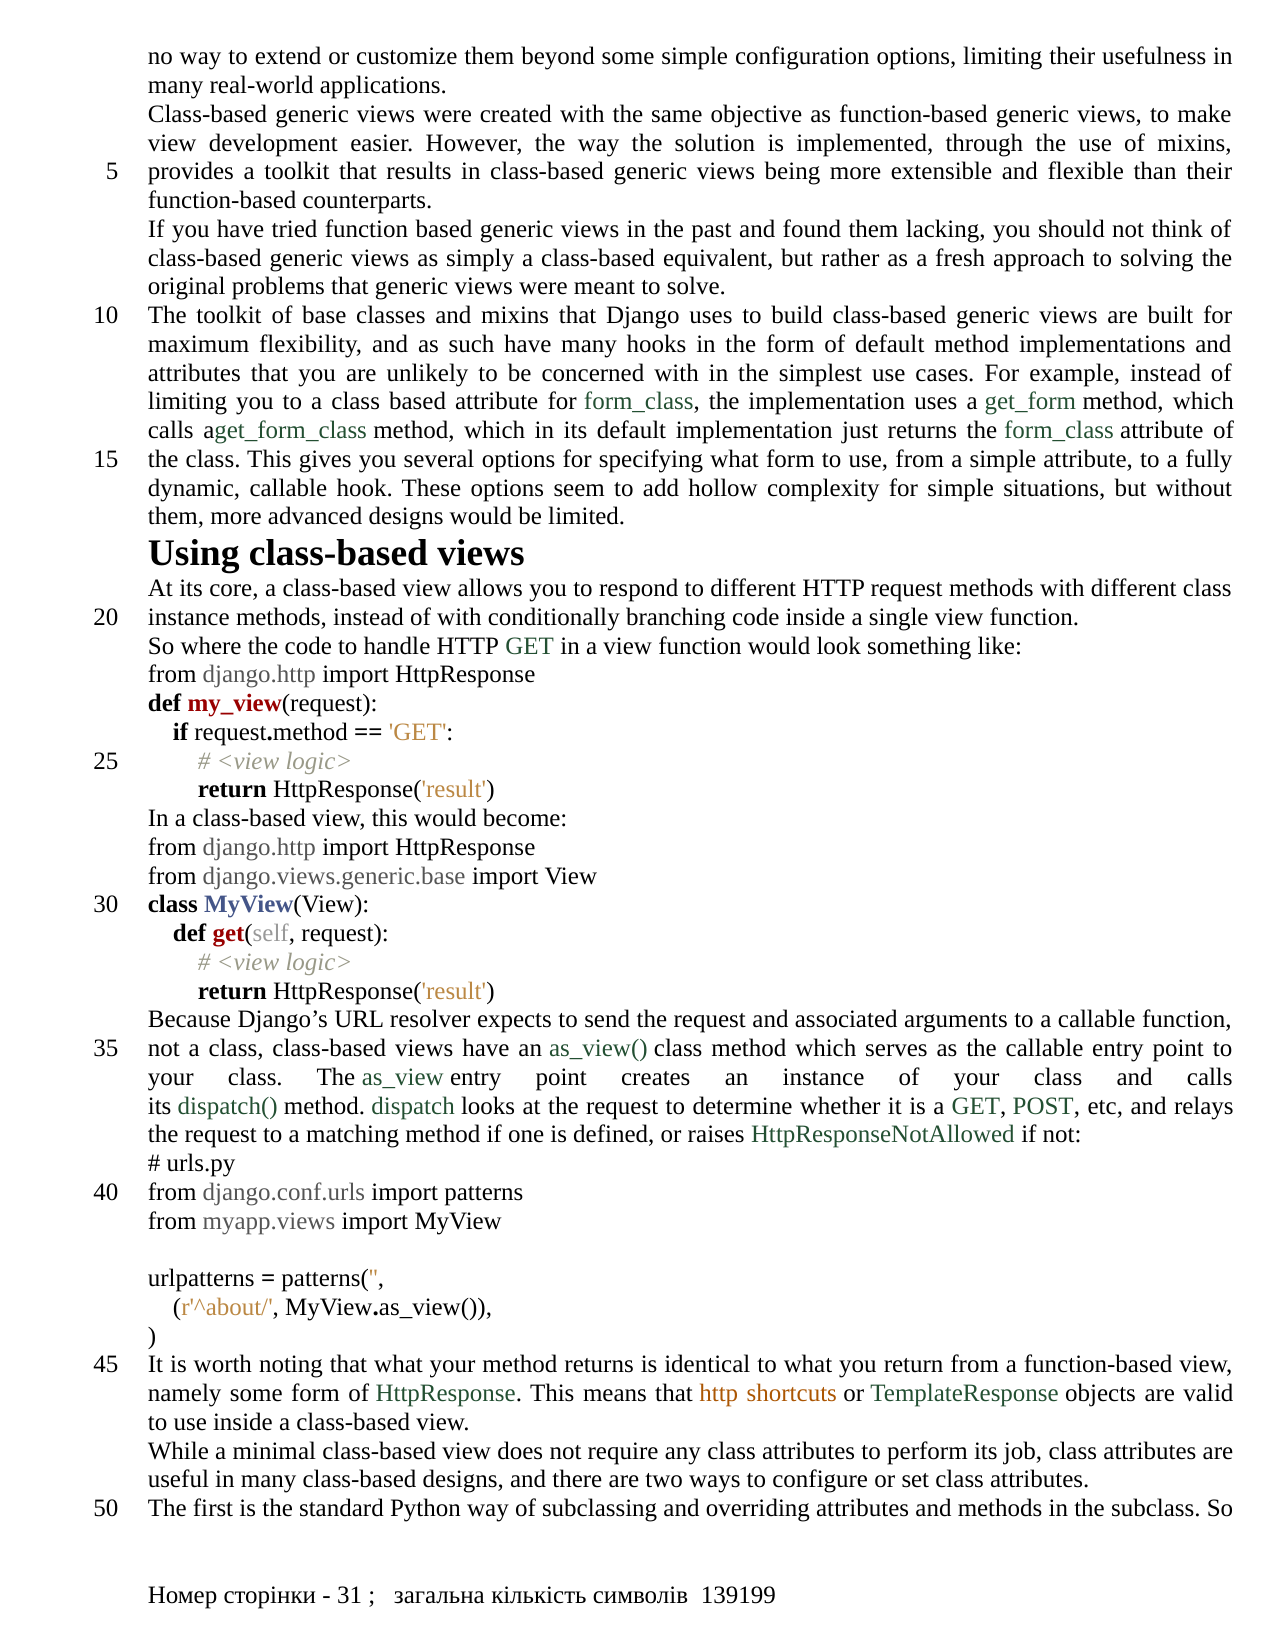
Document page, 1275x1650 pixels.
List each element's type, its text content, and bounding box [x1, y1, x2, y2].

text # <view logic> [148, 746, 1234, 774]
text from django.http import HttpResponse [148, 832, 1234, 861]
text from django.http import HttpResponse [148, 659, 1234, 688]
text urlpatterns = patterns('', [148, 1263, 1234, 1292]
text The toolkit of base classes and mixins that Django uses to build class-based generic views are built for maximum flexibility, and as such have many hooks in the form of default method implementations and attributes that you are unlikely to be concerned with in the simplest use cases. For example, instead of limiting you to a class based attribute for form_class, the implementation uses a get_form method, which calls aget_form_class method, which in its default implementation just returns the form_class attribute of the class. This gives you several options for specifying what form to use, from a simple attribute, to a fully dynamic, callable hook. These options seem to add hollow complexity for simple situations, but without them, more advanced designs would be limited. [148, 300, 1234, 530]
text def get(self, request): [148, 918, 1234, 947]
text (r'^about/', MyView.as_view()), [148, 1292, 1234, 1321]
text return HttpResponse('result') [148, 774, 1234, 803]
text from myapp.views import MyView [148, 1206, 1234, 1234]
text from django.views.generic.base import View [148, 861, 1234, 889]
text # <view logic> [148, 947, 1234, 976]
text def my_view(request): [148, 688, 1234, 717]
text ) [148, 1321, 1234, 1349]
text from django.conf.urls import patterns [148, 1177, 1234, 1206]
text Class-based generic views were created with the same objective as function-based generic views, to make view development easier. However, the way the solution is implemented, through the use of mixins, provides a toolkit that results in class-based generic views being more extensible and flexible than their function-based counterparts. [148, 99, 1234, 214]
text return HttpResponse('result') [148, 976, 1234, 1004]
text At its core, a class-based view allows you to respond to different HTTP request methods with different class instance methods, instead of with conditionally branching code inside a single view function. [148, 573, 1234, 631]
text It is worth noting that what your method returns is identical to what you return from a function-based view, namely some form of HttpResponse. This means that http shortcuts or TemplateResponse objects are valid to use inside a class-based view. [148, 1349, 1234, 1436]
text The first is the standard Python way of subclassing and overriding attributes and methods in the subclass. So [148, 1493, 1234, 1522]
text In a class-based view, this would become: [148, 803, 1234, 832]
text # urls.py [148, 1148, 1234, 1177]
subtitle Using class-based views [148, 530, 1234, 573]
text So where the code to handle HTTP GET in a view function would look something like: [148, 631, 1234, 659]
text if request.method == 'GET': [148, 717, 1234, 746]
text If you have tried function based generic views in the past and found them lacking, you should not think of class-based generic views as simply a class-based equivalent, but rather as a fresh approach to solving the original problems that generic views were meant to solve. [148, 214, 1234, 300]
text Because Django’s URL resolver expects to send the request and associated arguments to a callable function, not a class, class-based views have an as_view() class method which serves as the callable entry point to your class. The as_view entry point creates an instance of your class and calls its dispatch() method. dispatch looks at the request to determine whether it is a GET, POST, etc, and relays the request to a matching method if one is defined, or raises HttpResponseNotAllowed if not: [148, 1004, 1234, 1148]
text While a minimal class-based view does not require any class attributes to perform its job, class attributes are useful in many class-based designs, and there are two ways to configure or set class attributes. [148, 1436, 1234, 1493]
text class MyView(View): [148, 889, 1234, 918]
text no way to extend or customize them beyond some simple configuration options, limiting their usefulness in many real-world applications. [148, 41, 1234, 99]
